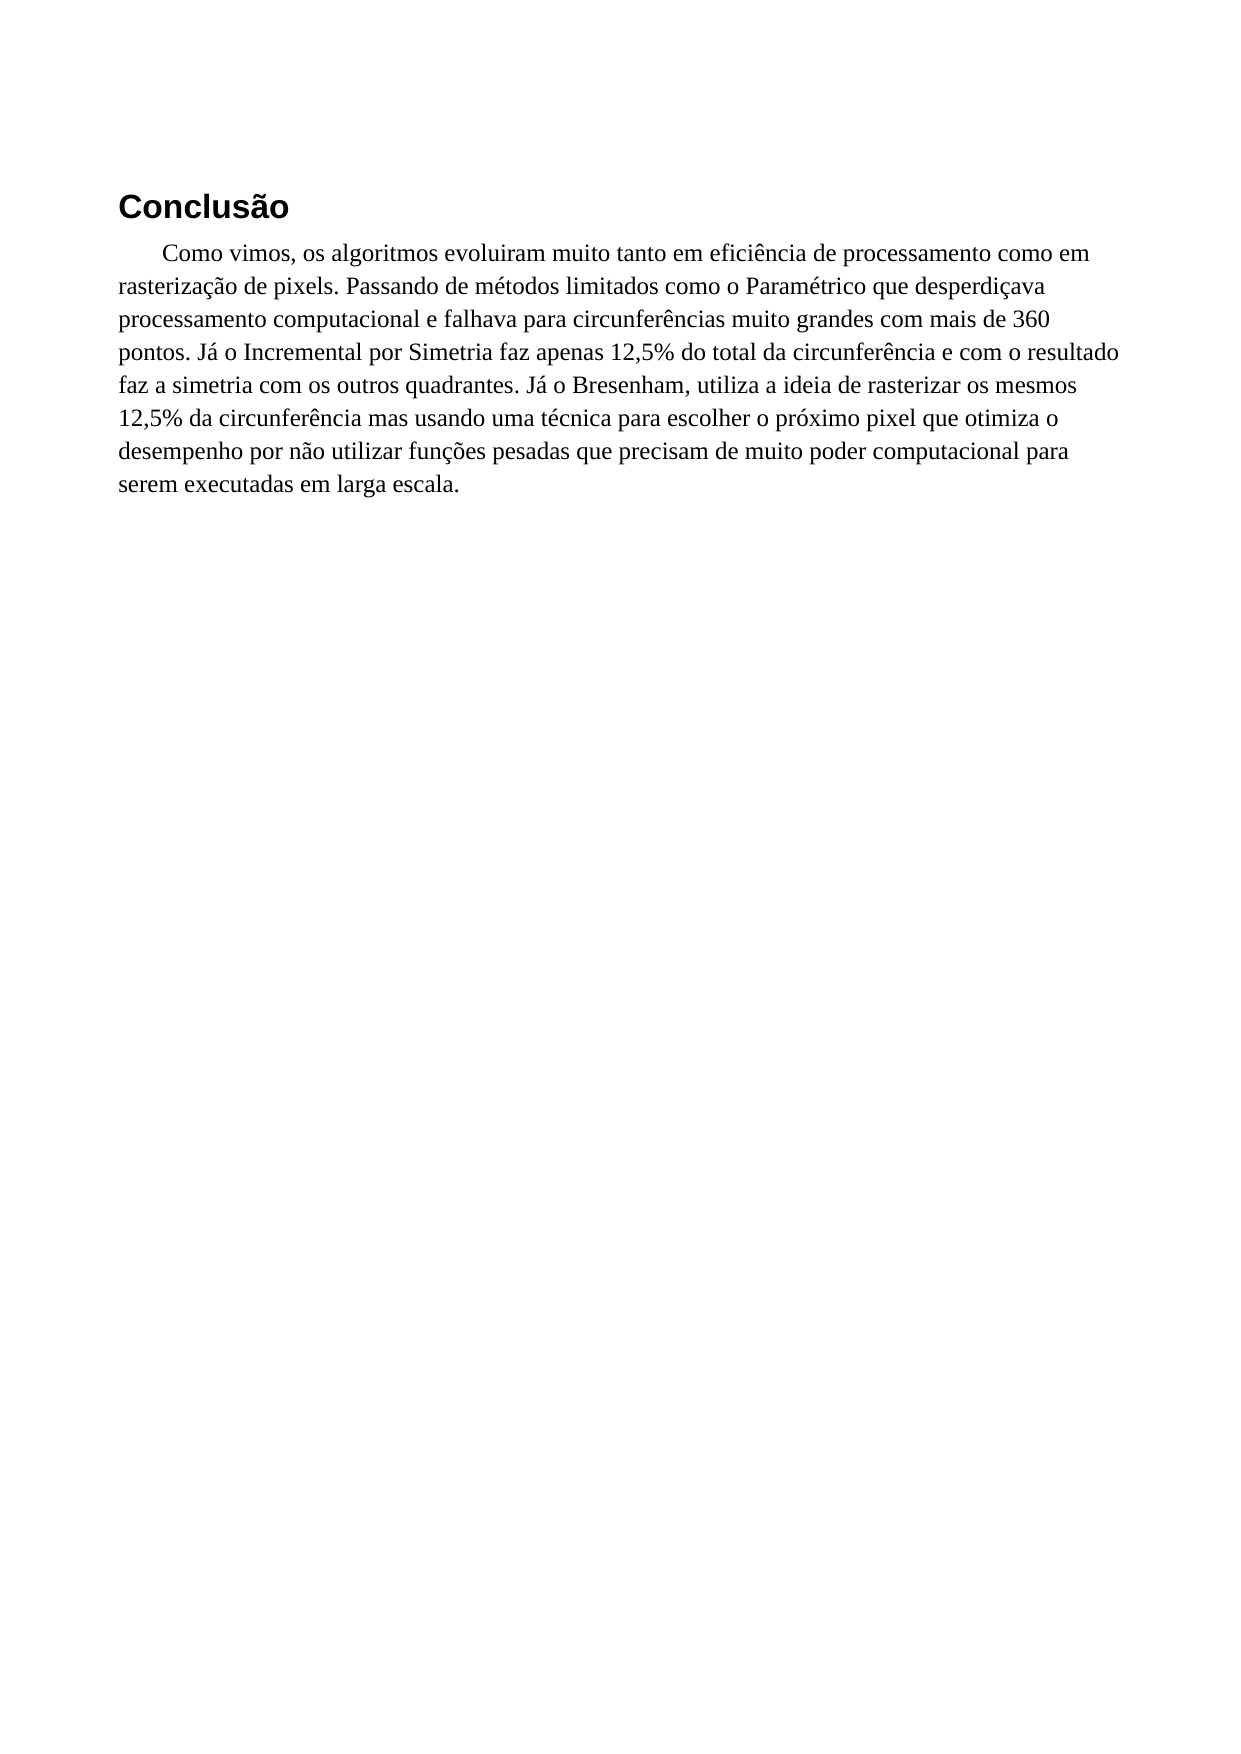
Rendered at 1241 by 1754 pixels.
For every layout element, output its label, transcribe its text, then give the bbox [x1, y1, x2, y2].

subtitle Conclusão [118, 187, 1122, 225]
text Como vimos, os algoritmos evoluiram muito tanto em eficiência de processamento como em rasterização de pixels. Passando de métodos limitados como o Paramétrico que desperdiçava processamento computacional e falhava para circunferências muito grandes com mais de 360 pontos. Já o Incremental por Simetria faz apenas 12,5% do total da circunferência e com o resultado faz a simetria com os outros quadrantes. Já o Bresenham, utiliza a ideia de rasterizar os mesmos 12,5% da circunferência mas usando uma técnica para escolher o próximo pixel que otimiza o desempenho por não utilizar funções pesadas que precisam de muito poder computacional para serem executadas em larga escala. [118, 238, 1122, 498]
